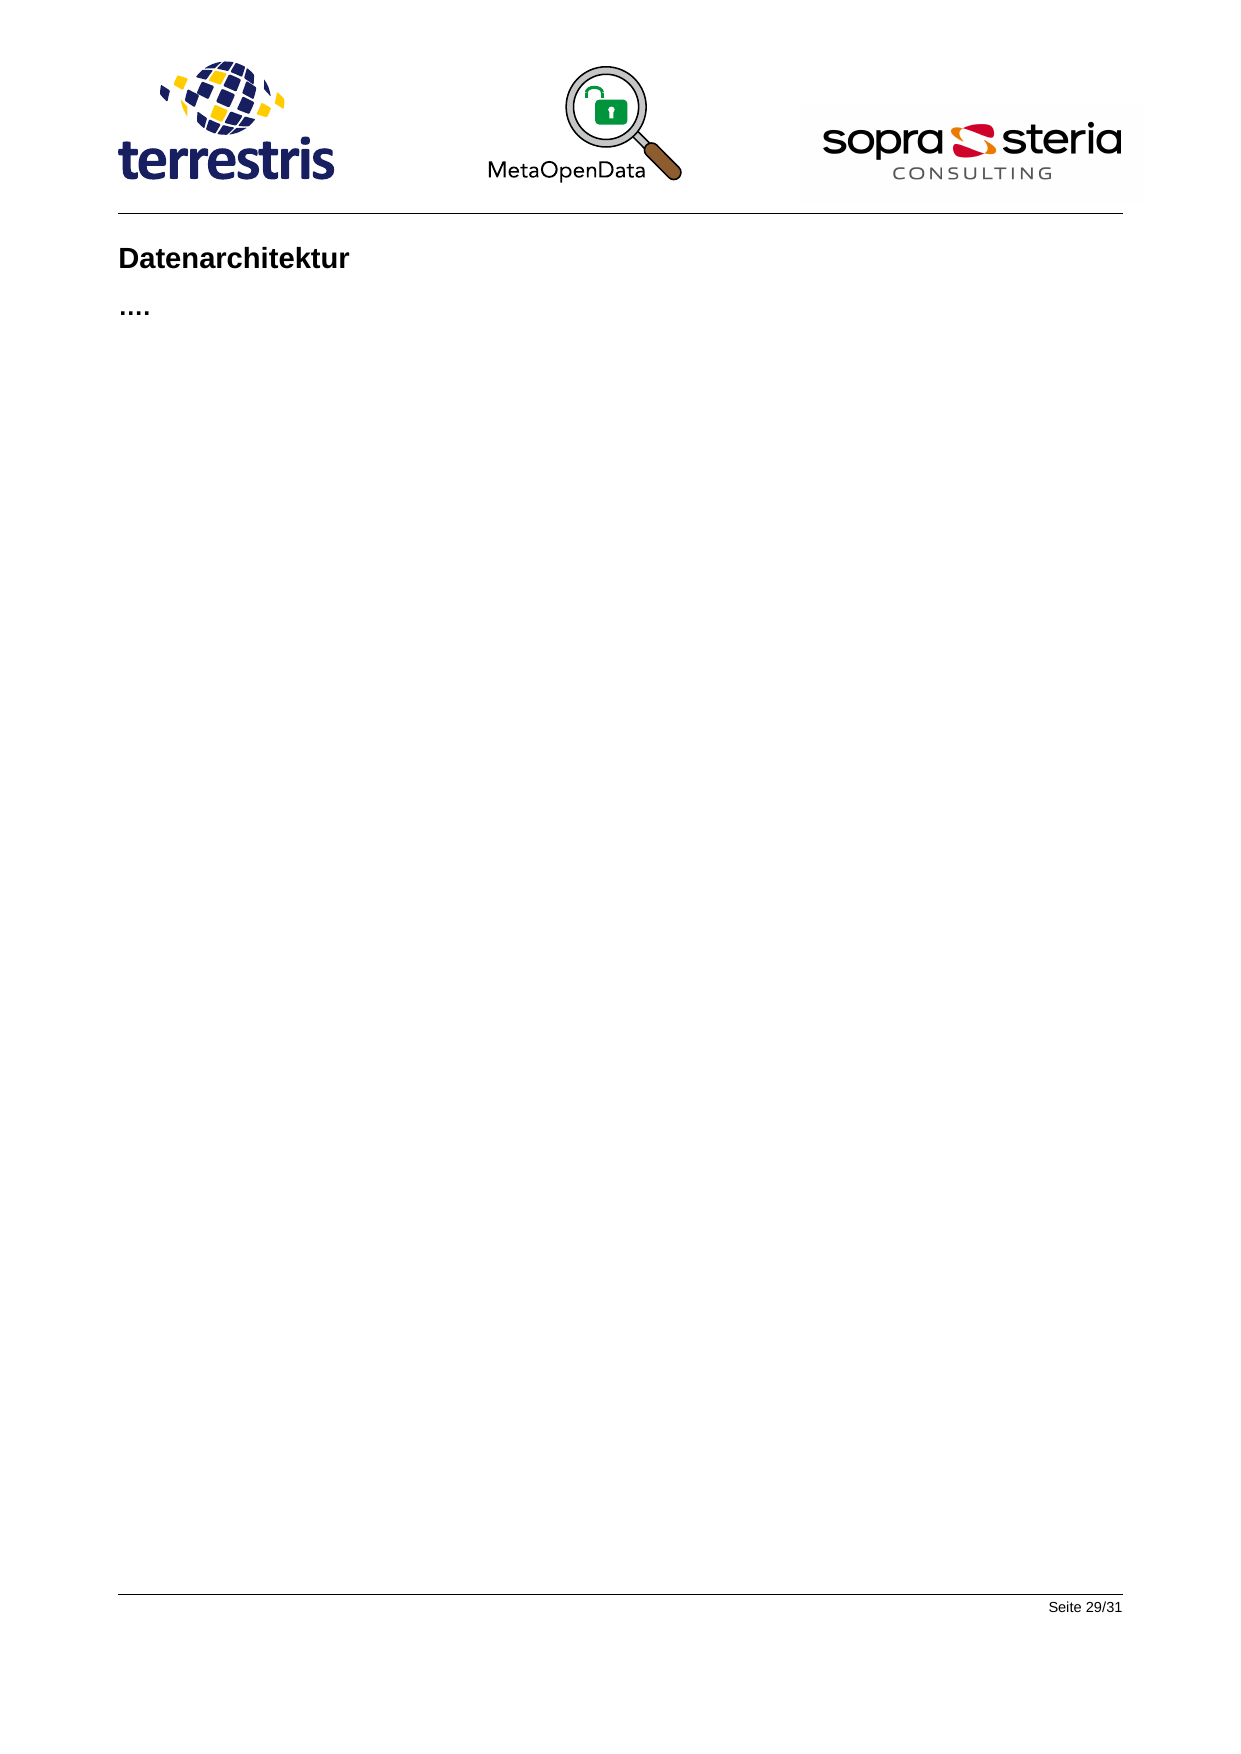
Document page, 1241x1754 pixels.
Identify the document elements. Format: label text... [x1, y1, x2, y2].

picture [800, 98, 1144, 203]
subtitle Datenarchitektur [118, 241, 1122, 275]
text …. [118, 292, 1122, 320]
